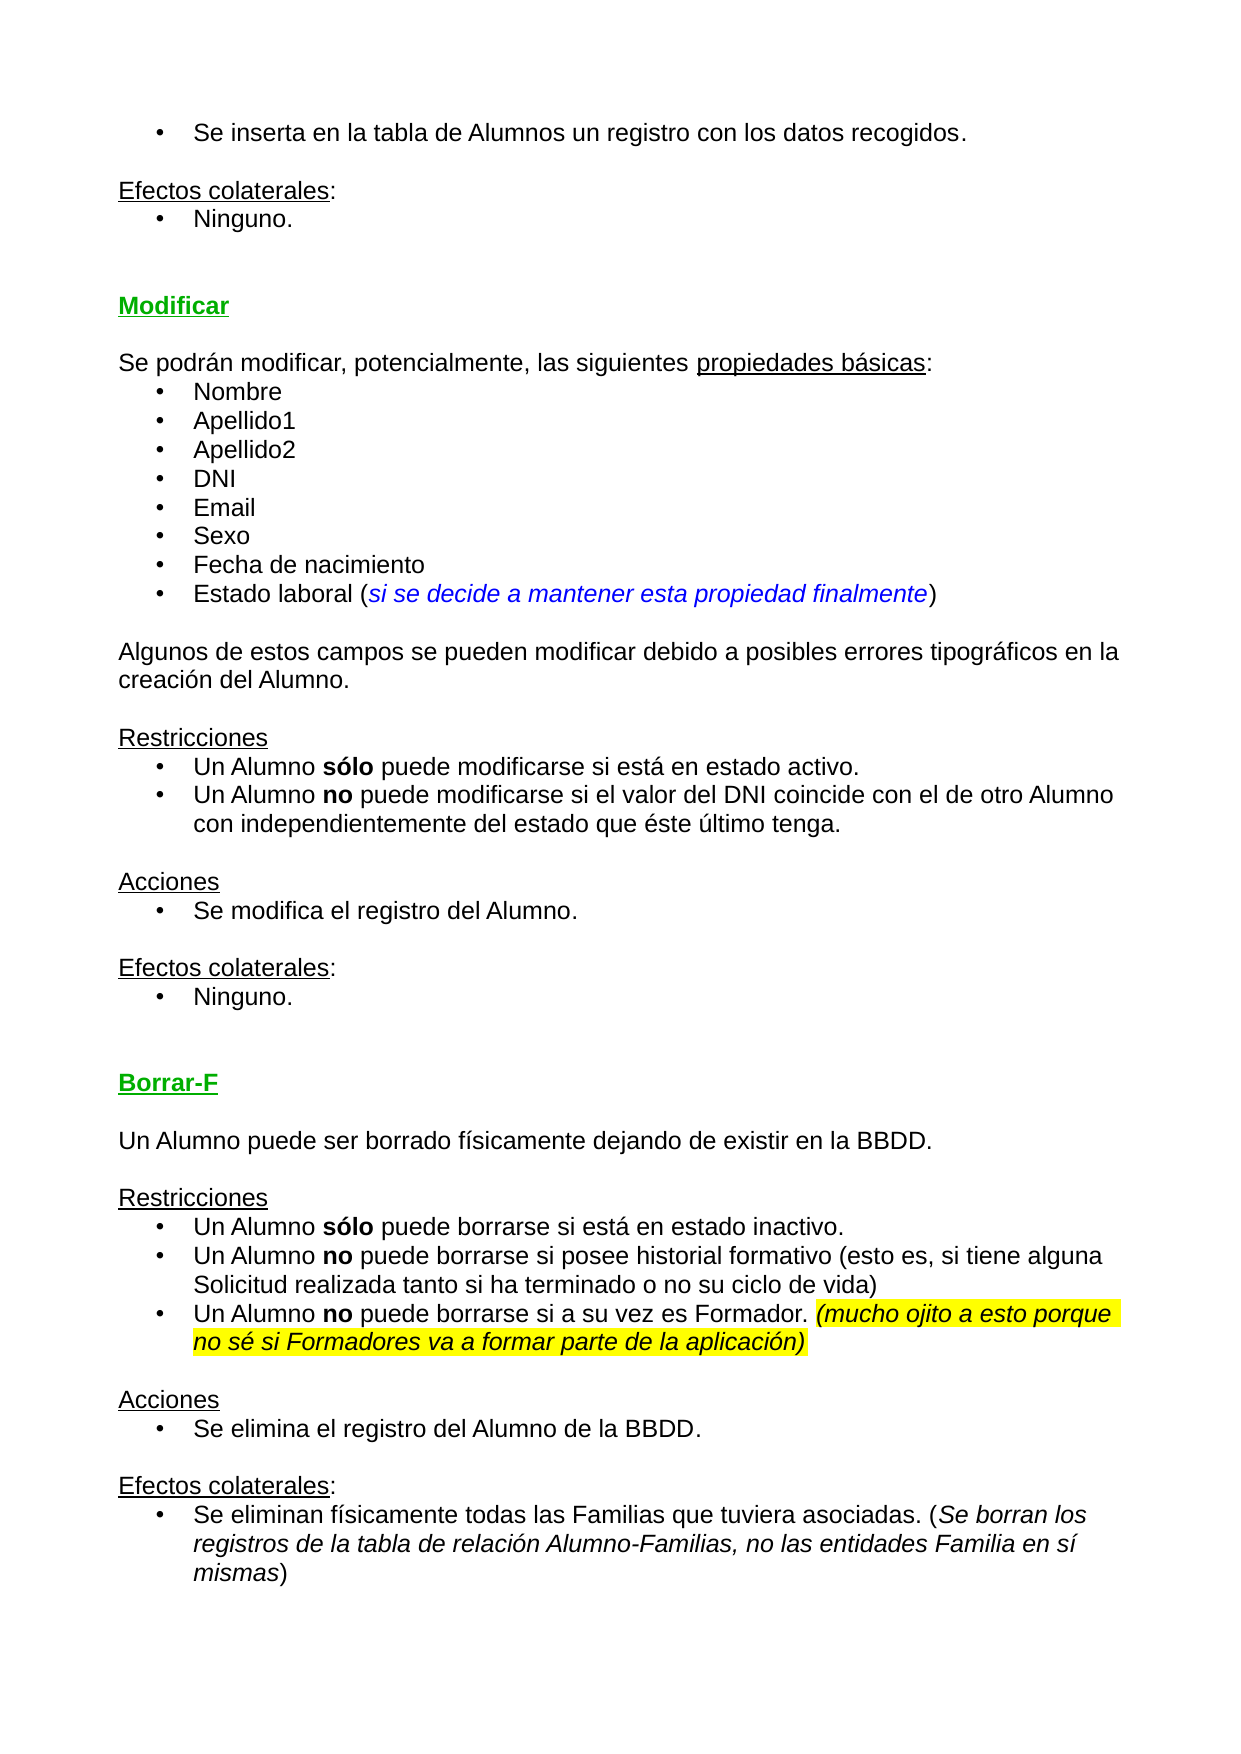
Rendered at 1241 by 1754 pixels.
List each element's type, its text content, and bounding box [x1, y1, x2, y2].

list Nombre [156, 377, 1122, 406]
list Un Alumno no puede borrarse si a su vez es Formador. (mucho ojito a esto porque no sé si Formadores va a formar parte de la aplicación) [156, 1298, 1122, 1356]
text Un Alumno puede ser borrado físicamente dejando de existir en la BBDD. [118, 1126, 1122, 1154]
list Sexo [156, 521, 1122, 550]
text Restricciones [118, 723, 1122, 752]
list Ninguno. [156, 982, 1122, 1011]
list Apellido2 [156, 435, 1122, 464]
text Borrar-F [118, 1068, 1122, 1097]
text Acciones [118, 1385, 1122, 1414]
list Se inserta en la tabla de Alumnos un registro con los datos recogidos. [156, 118, 1122, 147]
list Ninguno. [156, 204, 1122, 233]
list Estado laboral (si se decide a mantener esta propiedad finalmente) [156, 579, 1122, 608]
list Se modifica el registro del Alumno. [156, 896, 1122, 924]
list Apellido1 [156, 406, 1122, 435]
list Fecha de nacimiento [156, 550, 1122, 579]
list Email [156, 492, 1122, 521]
list Se elimina el registro del Alumno de la BBDD. [156, 1414, 1122, 1442]
text Se podrán modificar, potencialmente, las siguientes propiedades básicas: [118, 348, 1122, 377]
text Efectos colaterales: [118, 953, 1122, 982]
list Un Alumno sólo puede borrarse si está en estado inactivo. [156, 1212, 1122, 1241]
list Un Alumno no puede modificarse si el valor del DNI coincide con el de otro Alumno con independientemente del estado que éste último tenga. [156, 781, 1122, 838]
text Restricciones [118, 1183, 1122, 1212]
list Un Alumno sólo puede modificarse si está en estado activo. [156, 752, 1122, 781]
text Acciones [118, 867, 1122, 896]
list Un Alumno no puede borrarse si posee historial formativo (esto es, si tiene alguna Solicitud realizada tanto si ha terminado o no su ciclo de vida) [156, 1241, 1122, 1298]
text Efectos colaterales: [118, 176, 1122, 204]
text Efectos colaterales: [118, 1471, 1122, 1500]
text Algunos de estos campos se pueden modificar debido a posibles errores tipográficos en la creación del Alumno. [118, 637, 1122, 694]
list Se eliminan físicamente todas las Familias que tuviera asociadas. (Se borran los registros de la tabla de relación Alumno-Familias, no las entidades Familia en sí mismas) [156, 1500, 1122, 1586]
list DNI [156, 464, 1122, 492]
text Modificar [118, 291, 1122, 319]
